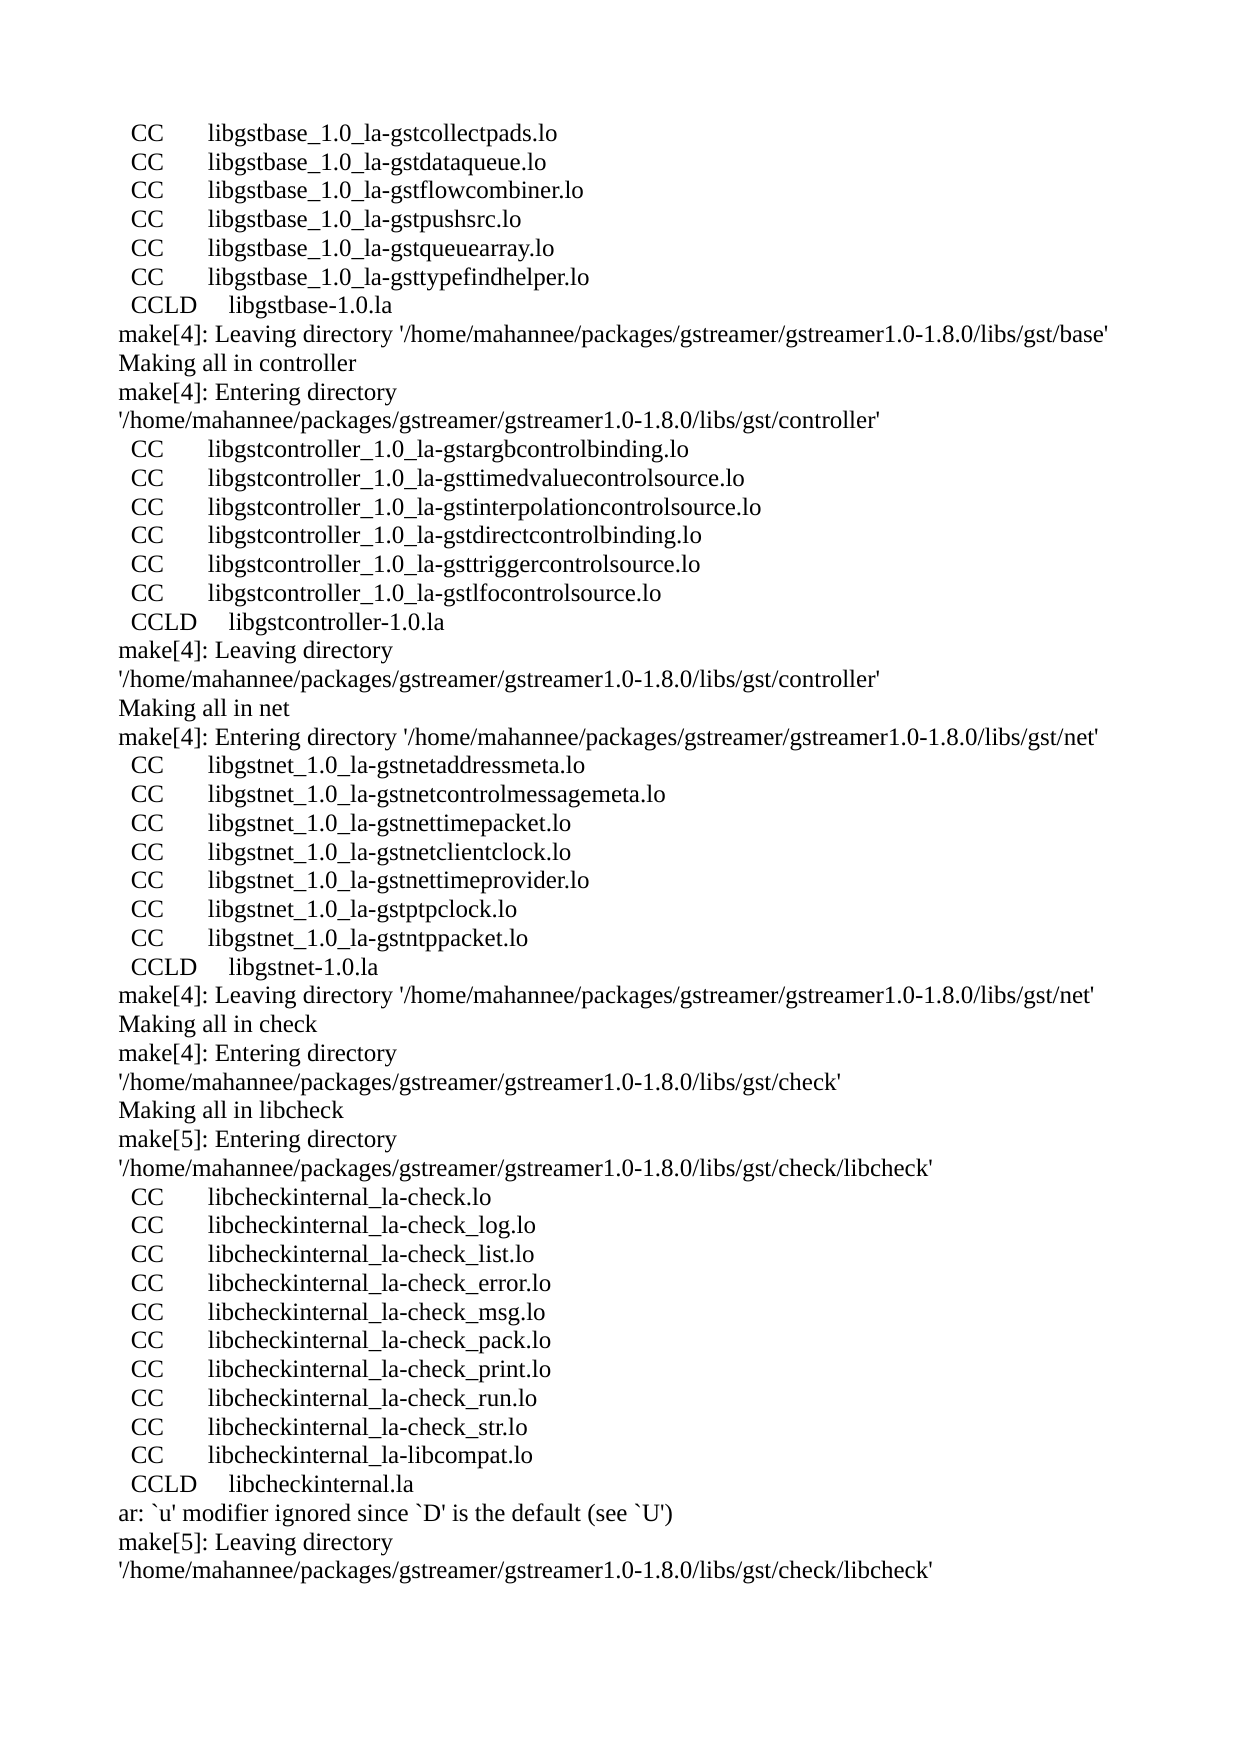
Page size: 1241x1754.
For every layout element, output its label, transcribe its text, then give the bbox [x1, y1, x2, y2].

text CC libgstbase_1.0_la-gstflowcombiner.lo [118, 176, 1122, 204]
text CC libgstcontroller_1.0_la-gsttimedvaluecontrolsource.lo [118, 463, 1122, 492]
text CC libgstnet_1.0_la-gstnetaddressmeta.lo [118, 751, 1122, 779]
text CC libcheckinternal_la-libcompat.lo [118, 1441, 1122, 1469]
text CC libcheckinternal_la-check_log.lo [118, 1211, 1122, 1239]
text CC libgstcontroller_1.0_la-gstdirectcontrolbinding.lo [118, 521, 1122, 549]
text make[4]: Leaving directory '/home/mahannee/packages/gstreamer/gstreamer1.0-1.8.0/libs/gst/base' [118, 319, 1122, 348]
text CC libcheckinternal_la-check_pack.lo [118, 1326, 1122, 1354]
text CC libgstnet_1.0_la-gstnetcontrolmessagemeta.lo [118, 779, 1122, 808]
text CC libgstcontroller_1.0_la-gstargbcontrolbinding.lo [118, 434, 1122, 463]
text CC libgstcontroller_1.0_la-gstinterpolationcontrolsource.lo [118, 492, 1122, 521]
text make[4]: Leaving directory '/home/mahannee/packages/gstreamer/gstreamer1.0-1.8.0/libs/gst/controller' [118, 636, 1122, 693]
text make[4]: Entering directory '/home/mahannee/packages/gstreamer/gstreamer1.0-1.8.0/libs/gst/net' [118, 722, 1122, 751]
text CC libgstcontroller_1.0_la-gsttriggercontrolsource.lo [118, 549, 1122, 578]
text Making all in net [118, 693, 1122, 722]
text CCLD libgstcontroller-1.0.la [118, 607, 1122, 636]
text CC libcheckinternal_la-check_str.lo [118, 1412, 1122, 1441]
text Making all in controller [118, 348, 1122, 377]
text CC libgstbase_1.0_la-gstdataqueue.lo [118, 147, 1122, 176]
text CC libcheckinternal_la-check_list.lo [118, 1239, 1122, 1268]
text CC libcheckinternal_la-check_run.lo [118, 1383, 1122, 1412]
text CCLD libgstbase-1.0.la [118, 291, 1122, 319]
text make[4]: Leaving directory '/home/mahannee/packages/gstreamer/gstreamer1.0-1.8.0/libs/gst/net' [118, 981, 1122, 1009]
text CC libgstbase_1.0_la-gstqueuearray.lo [118, 233, 1122, 262]
text make[4]: Entering directory '/home/mahannee/packages/gstreamer/gstreamer1.0-1.8.0/libs/gst/controller' [118, 377, 1122, 434]
text CC libgstbase_1.0_la-gsttypefindhelper.lo [118, 262, 1122, 291]
text CC libcheckinternal_la-check.lo [118, 1182, 1122, 1211]
text Making all in check [118, 1009, 1122, 1038]
text CC libgstnet_1.0_la-gstnettimepacket.lo [118, 808, 1122, 837]
text CCLD libgstnet-1.0.la [118, 952, 1122, 981]
text CC libgstbase_1.0_la-gstcollectpads.lo [118, 118, 1122, 147]
text CC libgstcontroller_1.0_la-gstlfocontrolsource.lo [118, 578, 1122, 607]
text ar: `u' modifier ignored since `D' is the default (see `U') [118, 1498, 1122, 1527]
text Making all in libcheck [118, 1096, 1122, 1124]
text CC libgstnet_1.0_la-gstntppacket.lo [118, 923, 1122, 952]
text CC libcheckinternal_la-check_print.lo [118, 1354, 1122, 1383]
text make[5]: Entering directory '/home/mahannee/packages/gstreamer/gstreamer1.0-1.8.0/libs/gst/check/libcheck' [118, 1124, 1122, 1182]
text CC libgstnet_1.0_la-gstnettimeprovider.lo [118, 866, 1122, 894]
text make[5]: Leaving directory '/home/mahannee/packages/gstreamer/gstreamer1.0-1.8.0/libs/gst/check/libcheck' [118, 1527, 1122, 1584]
text CC libgstbase_1.0_la-gstpushsrc.lo [118, 204, 1122, 233]
text CC libgstnet_1.0_la-gstnetclientclock.lo [118, 837, 1122, 866]
text CC libcheckinternal_la-check_error.lo [118, 1268, 1122, 1297]
text CC libcheckinternal_la-check_msg.lo [118, 1297, 1122, 1326]
text CC libgstnet_1.0_la-gstptpclock.lo [118, 894, 1122, 923]
text CCLD libcheckinternal.la [118, 1469, 1122, 1498]
text make[4]: Entering directory '/home/mahannee/packages/gstreamer/gstreamer1.0-1.8.0/libs/gst/check' [118, 1038, 1122, 1096]
